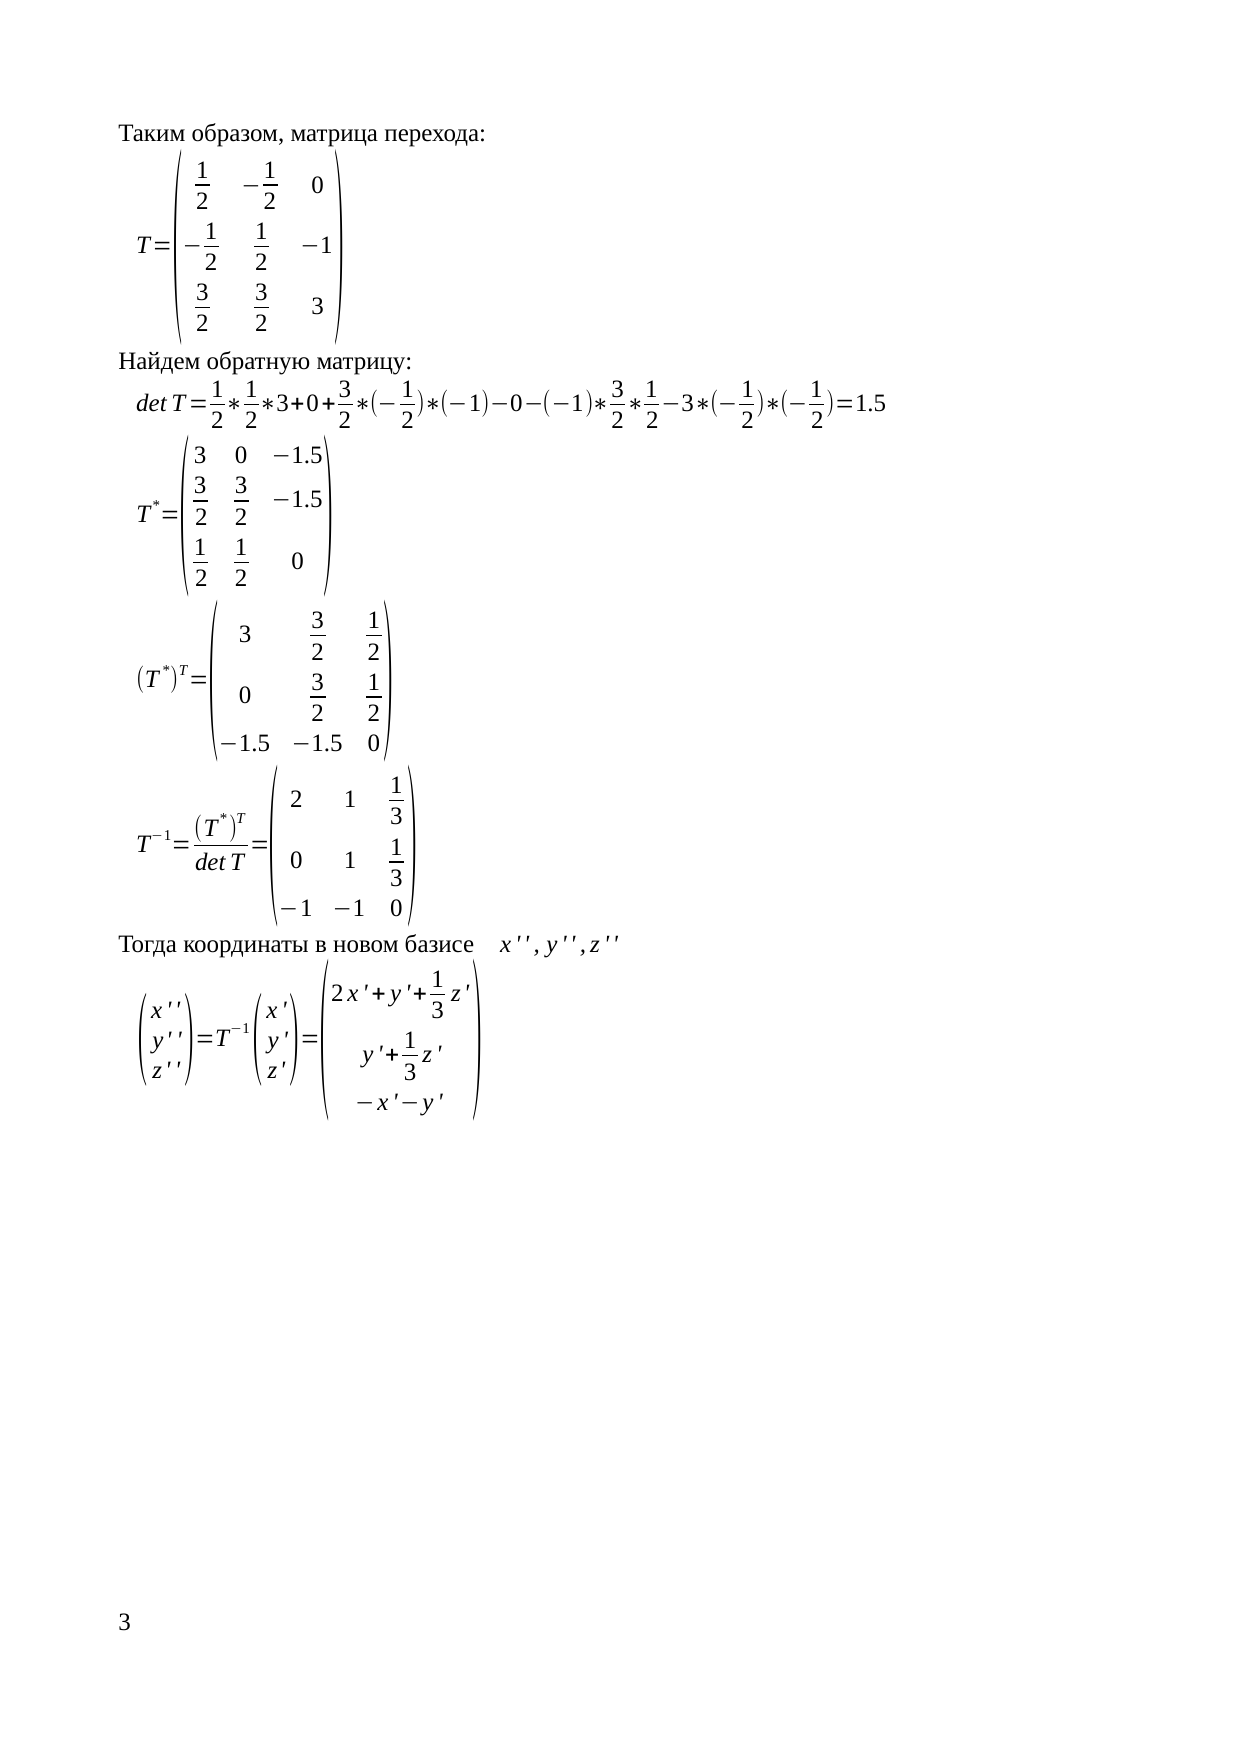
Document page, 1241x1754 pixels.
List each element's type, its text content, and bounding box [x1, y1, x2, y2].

text Тогда координаты в новом базисе [118, 929, 1122, 957]
text Таким образом, матрица перехода: [118, 118, 1122, 147]
text Найдем обратную матрицу: [118, 346, 1122, 375]
